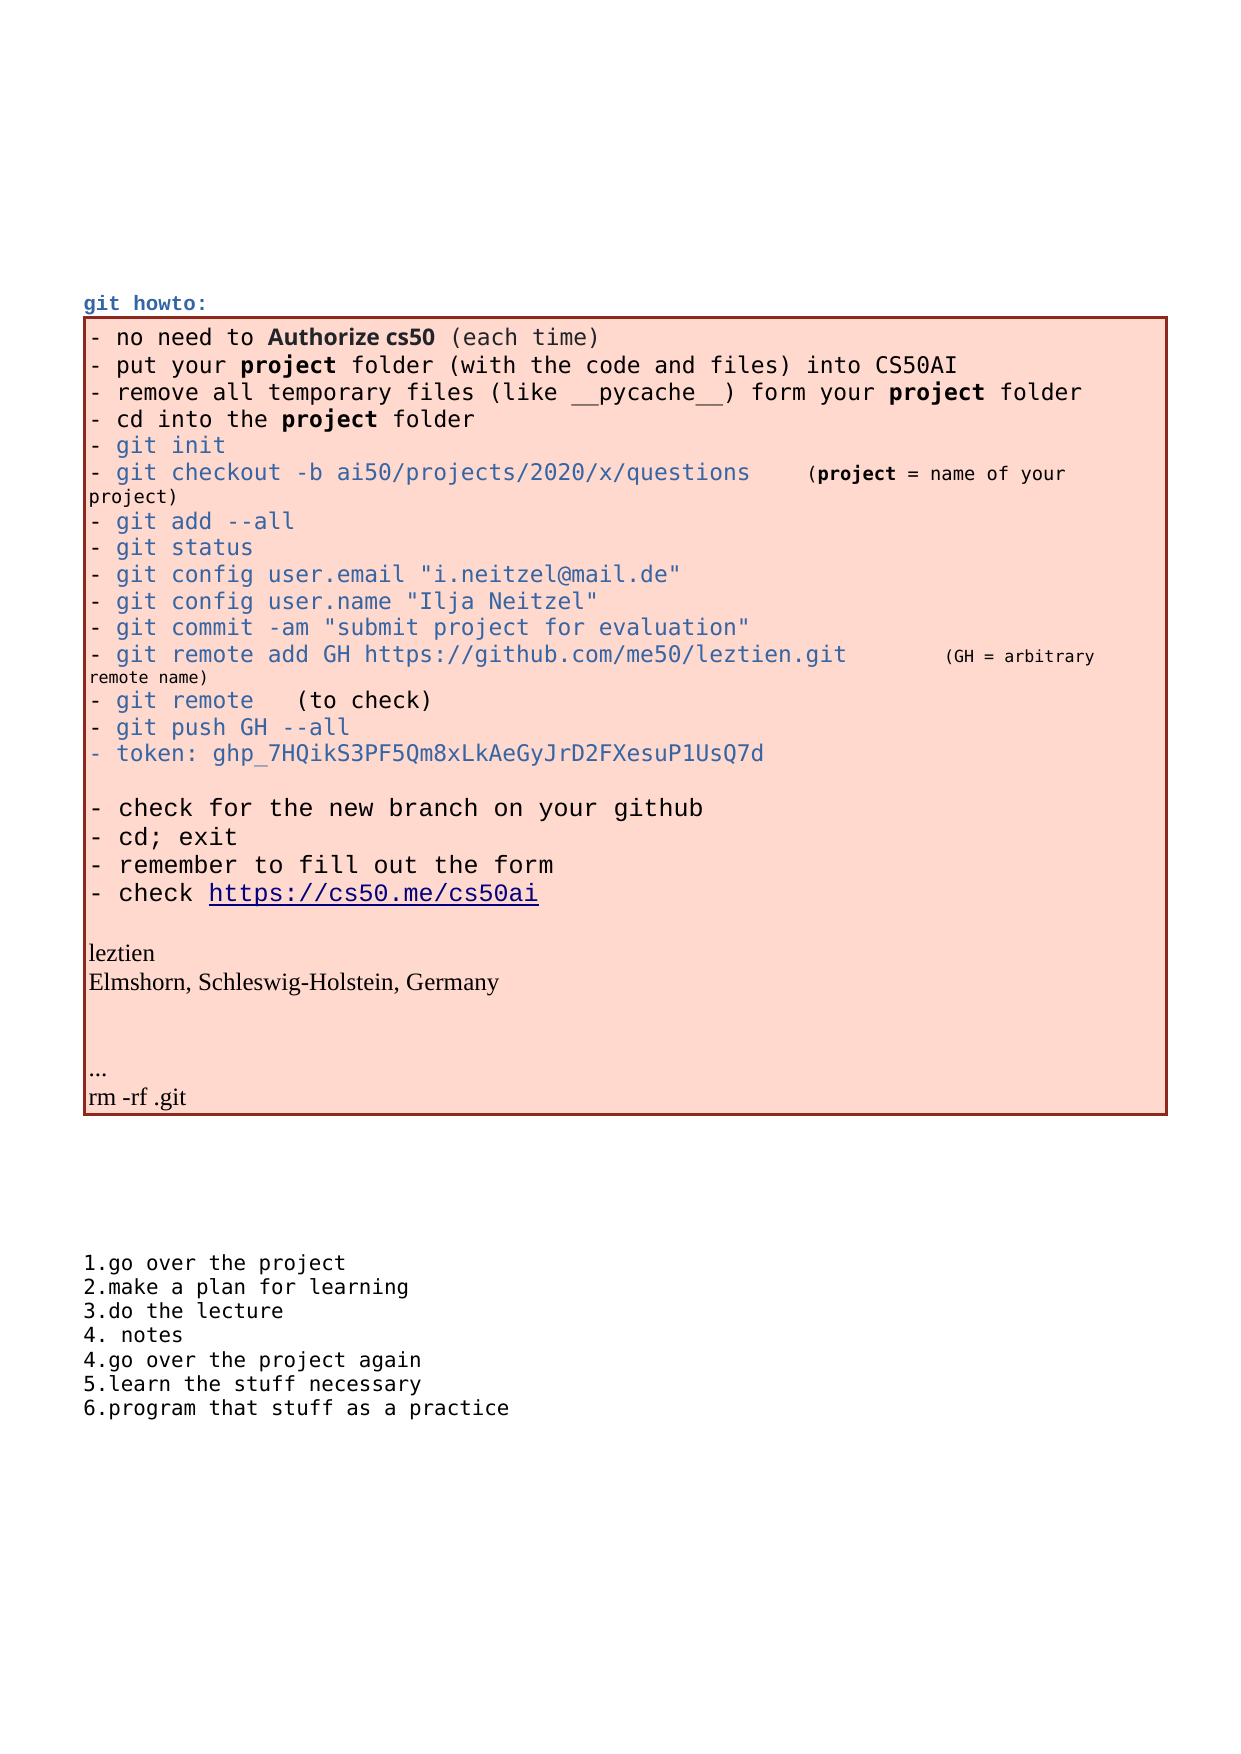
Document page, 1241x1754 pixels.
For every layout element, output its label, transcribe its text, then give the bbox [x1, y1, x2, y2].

text - check for the new branch on your github [86, 791, 1165, 819]
text - no need to Authorize cs50 (each time) [86, 319, 1165, 347]
text - git checkout -b ai50/projects/2020/x/questions (project = name of your project) [86, 454, 1165, 503]
text leztien [86, 933, 1165, 962]
text - cd; exit [86, 819, 1165, 847]
text - cd into the project folder [86, 401, 1165, 427]
text - token: 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 [86, 735, 1165, 762]
text ... [86, 1048, 1165, 1077]
text - git init [86, 427, 1165, 454]
text 4.go over the project again [83, 1348, 1168, 1372]
text rm -rf .git [86, 1077, 1165, 1113]
text Elmshorn, Schleswig-Holstein, Germany [86, 962, 1165, 990]
text - git config user.email "i.neitzel@mail.de" [86, 556, 1165, 583]
text - git push GH --all [86, 709, 1165, 735]
text - git commit -am "submit project for evaluation" [86, 609, 1165, 636]
text 6.program that stuff as a practice [83, 1396, 1168, 1420]
text - check https://cs50.me/cs50ai [86, 876, 1165, 904]
text - git remote (to check) [86, 682, 1165, 709]
text - git config user.name "Ilja Neitzel" [86, 583, 1165, 609]
text 4. notes [83, 1323, 1168, 1348]
text 2.make a plan for learning [83, 1275, 1168, 1299]
text - remove all temporary files (like __pycache__) form your project folder [86, 374, 1165, 401]
text - put your project folder (with the code and files) into CS50AI [86, 347, 1165, 374]
text 1.go over the project [83, 1251, 1168, 1275]
text - remember to fill out the form [86, 847, 1165, 876]
text 5.learn the stuff necessary [83, 1372, 1168, 1396]
text - git status [86, 529, 1165, 556]
text - git add --all [86, 503, 1165, 529]
title git howto: [83, 292, 1168, 316]
text - git remote add GH https://github.com/me50/leztien.git (GH = arbitrary remote name) [86, 636, 1165, 682]
text 3.do the lecture [83, 1299, 1168, 1323]
